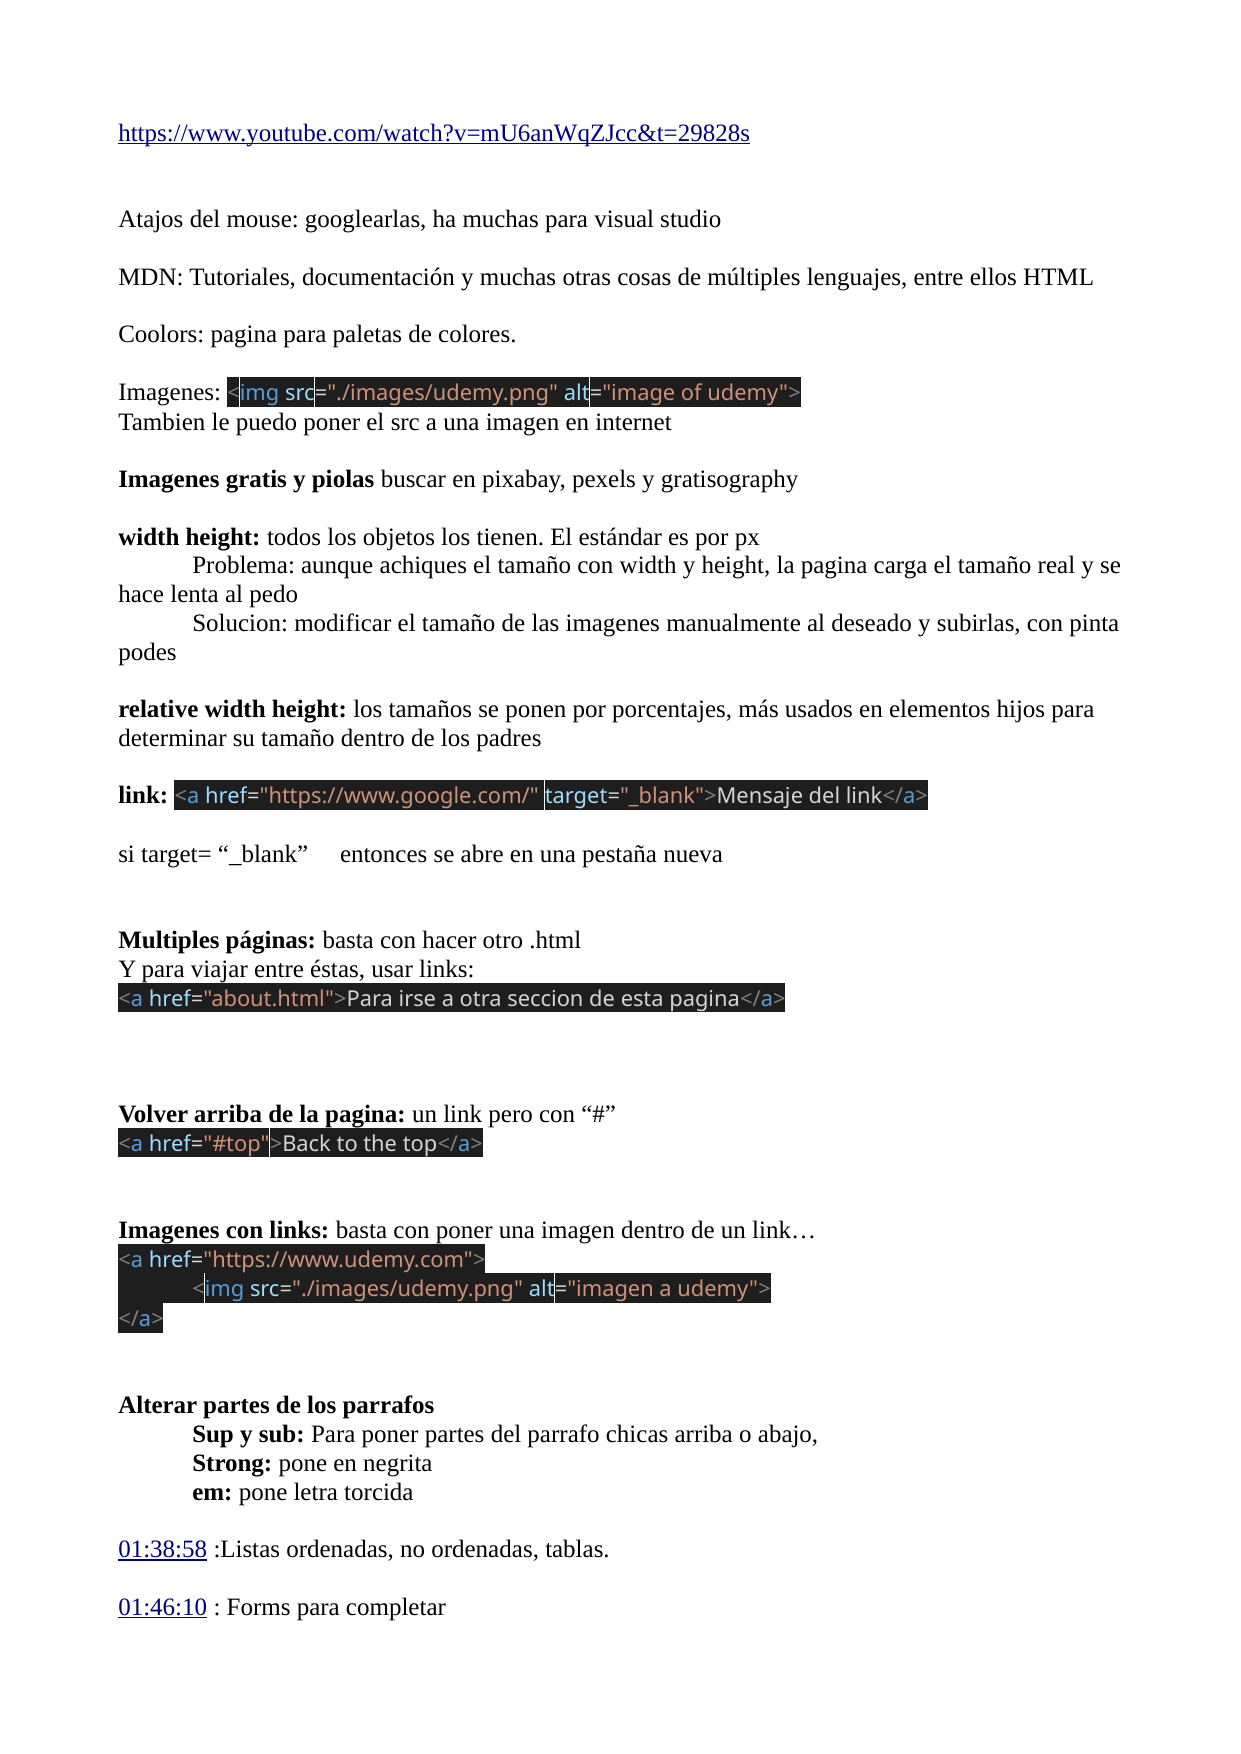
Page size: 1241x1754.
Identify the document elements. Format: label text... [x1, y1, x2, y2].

text Imagenes gratis y piolas buscar en pixabay, pexels y gratisography [118, 464, 1122, 493]
text <a href="about.html">Para irse a otra seccion de esta pagina</a> [118, 983, 1122, 1012]
text <a href="https://www.udemy.com"> [118, 1243, 1122, 1273]
text si target= “_blank” entonces se abre en una pestaña nueva [118, 839, 1122, 868]
text Sup y sub: Para poner partes del parrafo chicas arriba o abajo, [118, 1419, 1122, 1448]
text link: <a href="https://www.google.com/" target="_blank">Mensaje del link</a> [118, 780, 1122, 810]
text Volver arriba de la pagina: un link pero con “#” [118, 1099, 1122, 1127]
text em: pone letra torcida [118, 1477, 1122, 1505]
text Multiples páginas: basta con hacer otro .html [118, 925, 1122, 954]
text MDN: Tutoriales, documentación y muchas otras cosas de múltiples lenguajes, entre ellos HTML [118, 262, 1122, 291]
text Problema: aunque achiques el tamaño con width y height, la pagina carga el tamaño real y se hace lenta al pedo [118, 550, 1122, 608]
text Strong: pone en negrita [118, 1448, 1122, 1477]
text Y para viajar entre éstas, usar links: [118, 954, 1122, 983]
text Alterar partes de los parrafos [118, 1390, 1122, 1419]
text 01:38:58​ :Listas ordenadas, no ordenadas, tablas. [118, 1534, 1122, 1563]
text <img src="./images/udemy.png" alt="imagen a udemy"> [118, 1273, 1122, 1303]
text 01:46:10​ : Forms para completar [118, 1592, 1122, 1620]
text Tambien le puedo poner el src a una imagen en internet [118, 407, 1122, 435]
text Coolors: pagina para paletas de colores. [118, 319, 1122, 348]
text Imagenes con links: basta con poner una imagen dentro de un link… [118, 1215, 1122, 1243]
text Solucion: modificar el tamaño de las imagenes manualmente al deseado y subirlas, con pinta podes [118, 608, 1122, 665]
text Imagenes: <img src="./images/udemy.png" alt="image of udemy"> [118, 377, 1122, 407]
text <a href="#top">Back to the top</a> [118, 1127, 1122, 1157]
text </a> [118, 1303, 1122, 1333]
text Atajos del mouse: googlearlas, ha muchas para visual studio [118, 204, 1122, 233]
text width height: todos los objetos los tienen. El estándar es por px [118, 522, 1122, 550]
text relative width height: los tamaños se ponen por porcentajes, más usados en elementos hijos para determinar su tamaño dentro de los padres [118, 694, 1122, 752]
text https://www.youtube.com/watch?v=mU6anWqZJcc&t=29828s [118, 118, 1122, 147]
